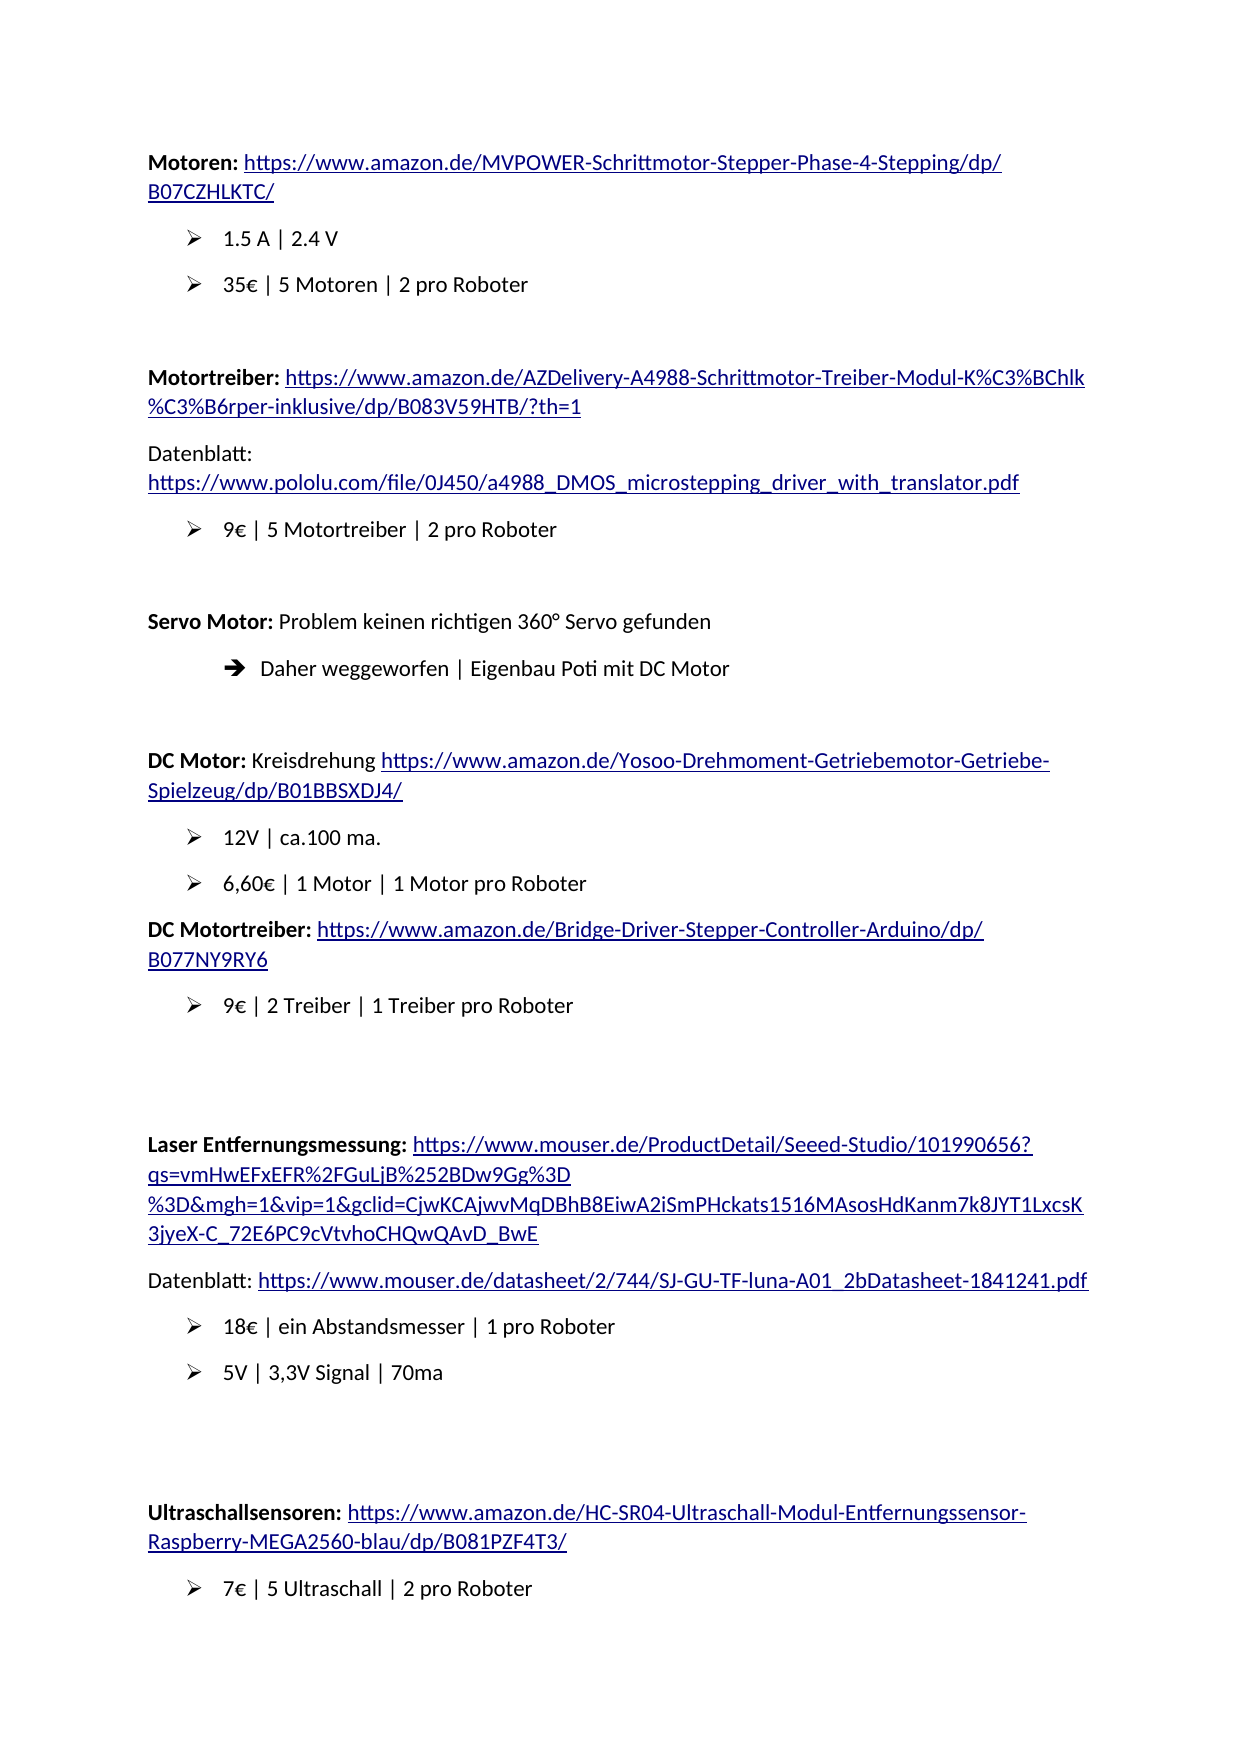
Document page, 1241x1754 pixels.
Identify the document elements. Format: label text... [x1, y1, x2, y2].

list 9€ | 5 Motortreiber | 2 pro Roboter [185, 515, 1093, 543]
text DC Motor: Kreisdrehung https://www.amazon.de/Yosoo-Drehmoment-Getriebemotor-Getriebe-Spielzeug/dp/B01BBSXDJ4/ [148, 747, 1093, 804]
text Datenblatt: https://www.pololu.com/file/0J450/a4988_DMOS_microstepping_driver_with_translator.pdf [148, 439, 1093, 496]
list Daher weggeworfen | Eigenbau Poti mit DC Motor [223, 654, 1093, 682]
list 5V | 3,3V Signal | 70ma [185, 1358, 1093, 1387]
text Datenblatt: https://www.mouser.de/datasheet/2/744/SJ-GU-TF-luna-A01_2bDatasheet-1841241.pdf [148, 1266, 1093, 1294]
list 6,60€ | 1 Motor | 1 Motor pro Roboter [185, 869, 1093, 897]
list 7€ | 5 Ultraschall | 2 pro Roboter [185, 1574, 1093, 1602]
text Motortreiber: https://www.amazon.de/AZDelivery-A4988-Schrittmotor-Treiber-Modul-K%C3%BChlk%C3%B6rper-inklusive/dp/B083V59HTB/?th=1 [148, 363, 1093, 420]
text Motoren: https://www.amazon.de/MVPOWER-Schrittmotor-Stepper-Phase-4-Stepping/dp/B07CZHLKTC/ [148, 148, 1093, 205]
text Ultraschallsensoren: https://www.amazon.de/HC-SR04-Ultraschall-Modul-Entfernungssensor-Raspberry-MEGA2560-blau/dp/B081PZF4T3/ [148, 1498, 1093, 1555]
text DC Motortreiber: https://www.amazon.de/Bridge-Driver-Stepper-Controller-Arduino/dp/B077NY9RY6 [148, 915, 1093, 973]
list 18€ | ein Abstandsmesser | 1 pro Roboter [185, 1312, 1093, 1340]
list 9€ | 2 Treiber | 1 Treiber pro Roboter [185, 991, 1093, 1019]
list 12V | ca.100 ma. [185, 823, 1093, 851]
text Laser Entfernungsmessung: https://www.mouser.de/ProductDetail/Seeed-Studio/101990656?qs=vmHwEFxEFR%2FGuLjB%252BDw9Gg%3D%3D&mgh=1&vip=1&gclid=CjwKCAjwvMqDBhB8EiwA2iSmPHckats1516MAsosHdKanm7k8JYT1LxcsK3jyeX-C_72E6PC9cVtvhoCHQwQAvD_BwE [148, 1130, 1093, 1247]
list 35€ | 5 Motoren | 2 pro Roboter [185, 270, 1093, 298]
text Servo Motor: Problem keinen richtigen 360° Servo gefunden [148, 607, 1093, 636]
list 1.5 A | 2.4 V [185, 224, 1093, 252]
